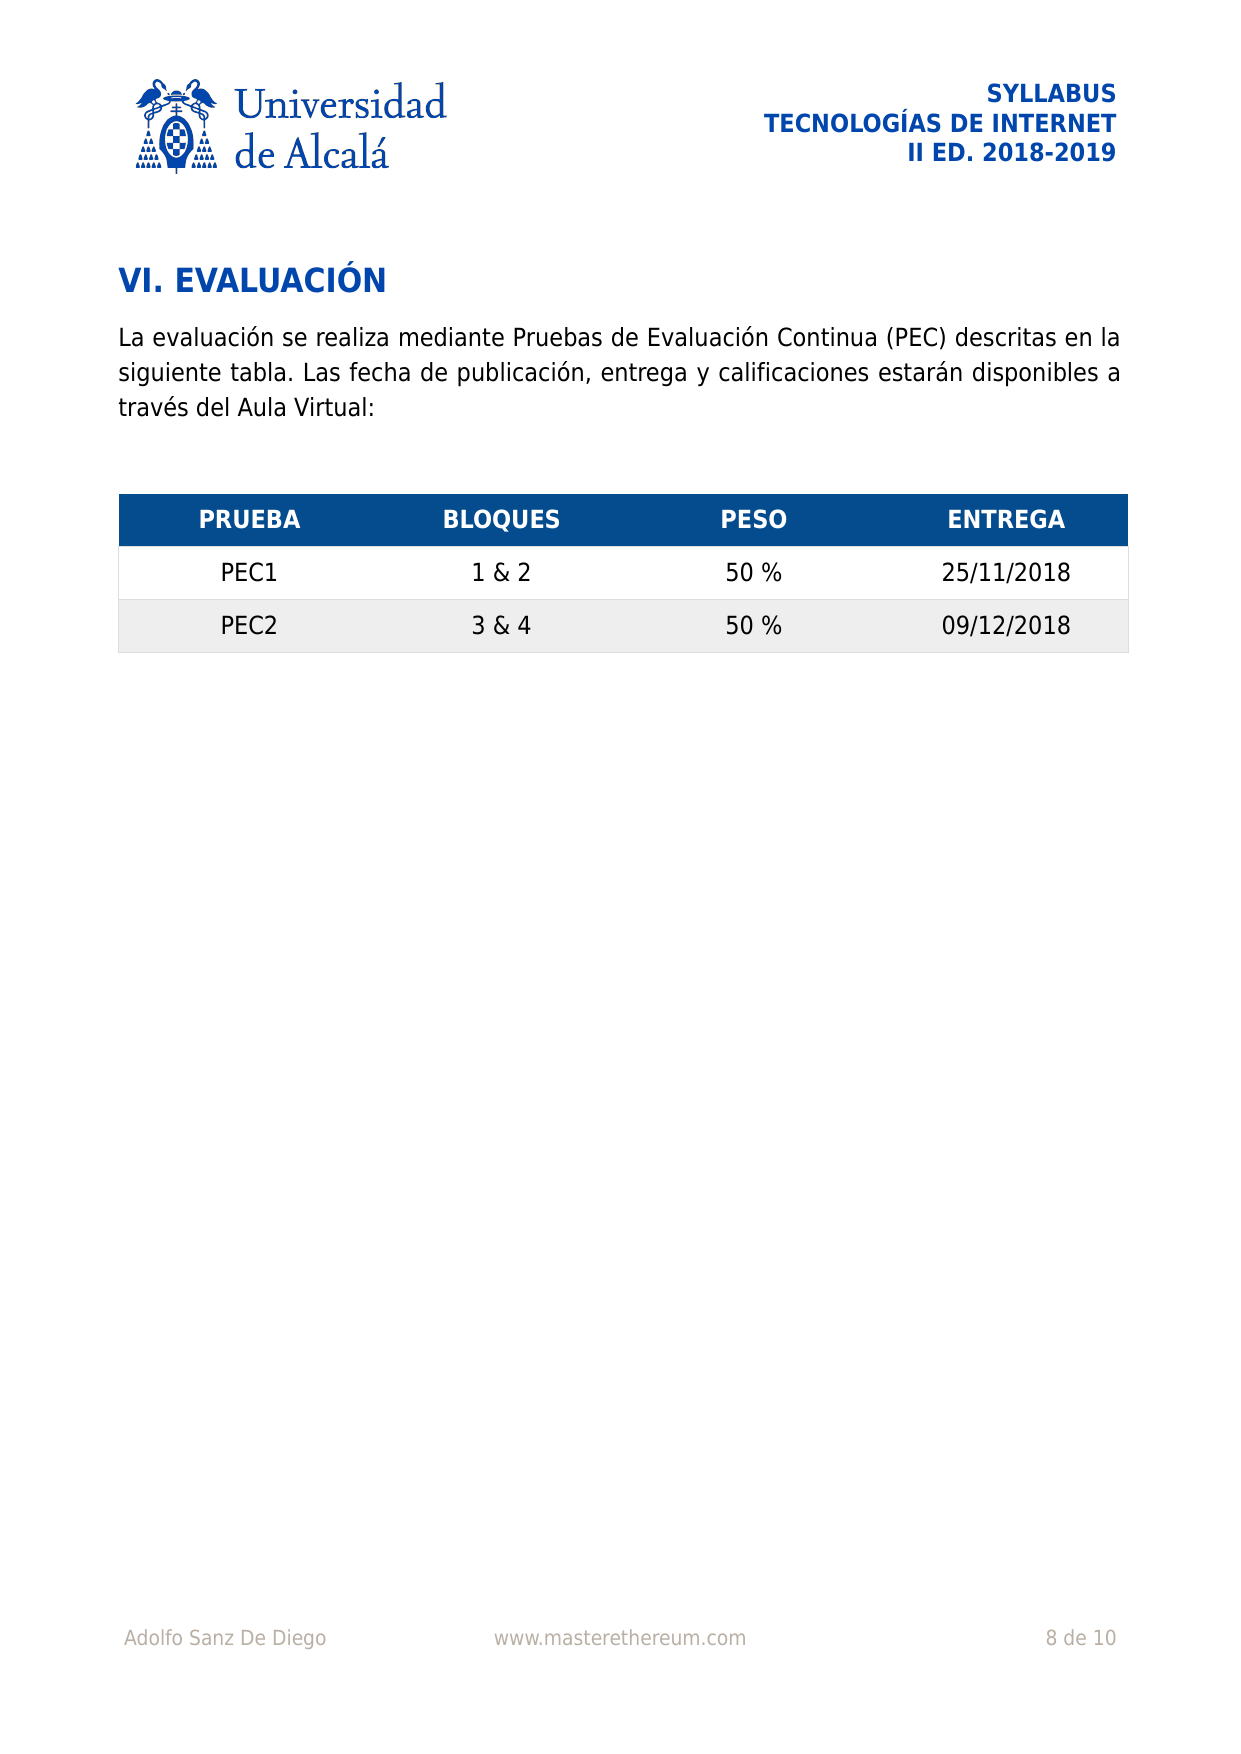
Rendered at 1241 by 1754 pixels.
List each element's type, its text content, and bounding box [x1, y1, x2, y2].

table_cell 09/12/2018 [876, 600, 1128, 652]
table_header BLOQUES [371, 494, 623, 546]
table_cell 1 & 2 [371, 547, 623, 599]
table_header ENTREGA [876, 494, 1128, 546]
table_cell PEC2 [119, 600, 371, 652]
picture [135, 79, 447, 174]
table_cell 25/11/2018 [876, 547, 1128, 599]
text La evaluación se realiza mediante Pruebas de Evaluación Continua (PEC) descritas en la siguiente tabla. Las fecha de publicación, entrega y calificaciones estarán disponibles a través del Aula Virtual: [118, 324, 1122, 423]
table_cell 50 % [623, 600, 876, 652]
table_cell PEC1 [119, 547, 371, 599]
subtitle EVALUACIÓN [118, 261, 1122, 300]
table_header PRUEBA [119, 494, 371, 546]
table_cell 3 & 4 [371, 600, 623, 652]
table_header PESO [623, 494, 876, 546]
table_cell 50 % [623, 547, 876, 599]
